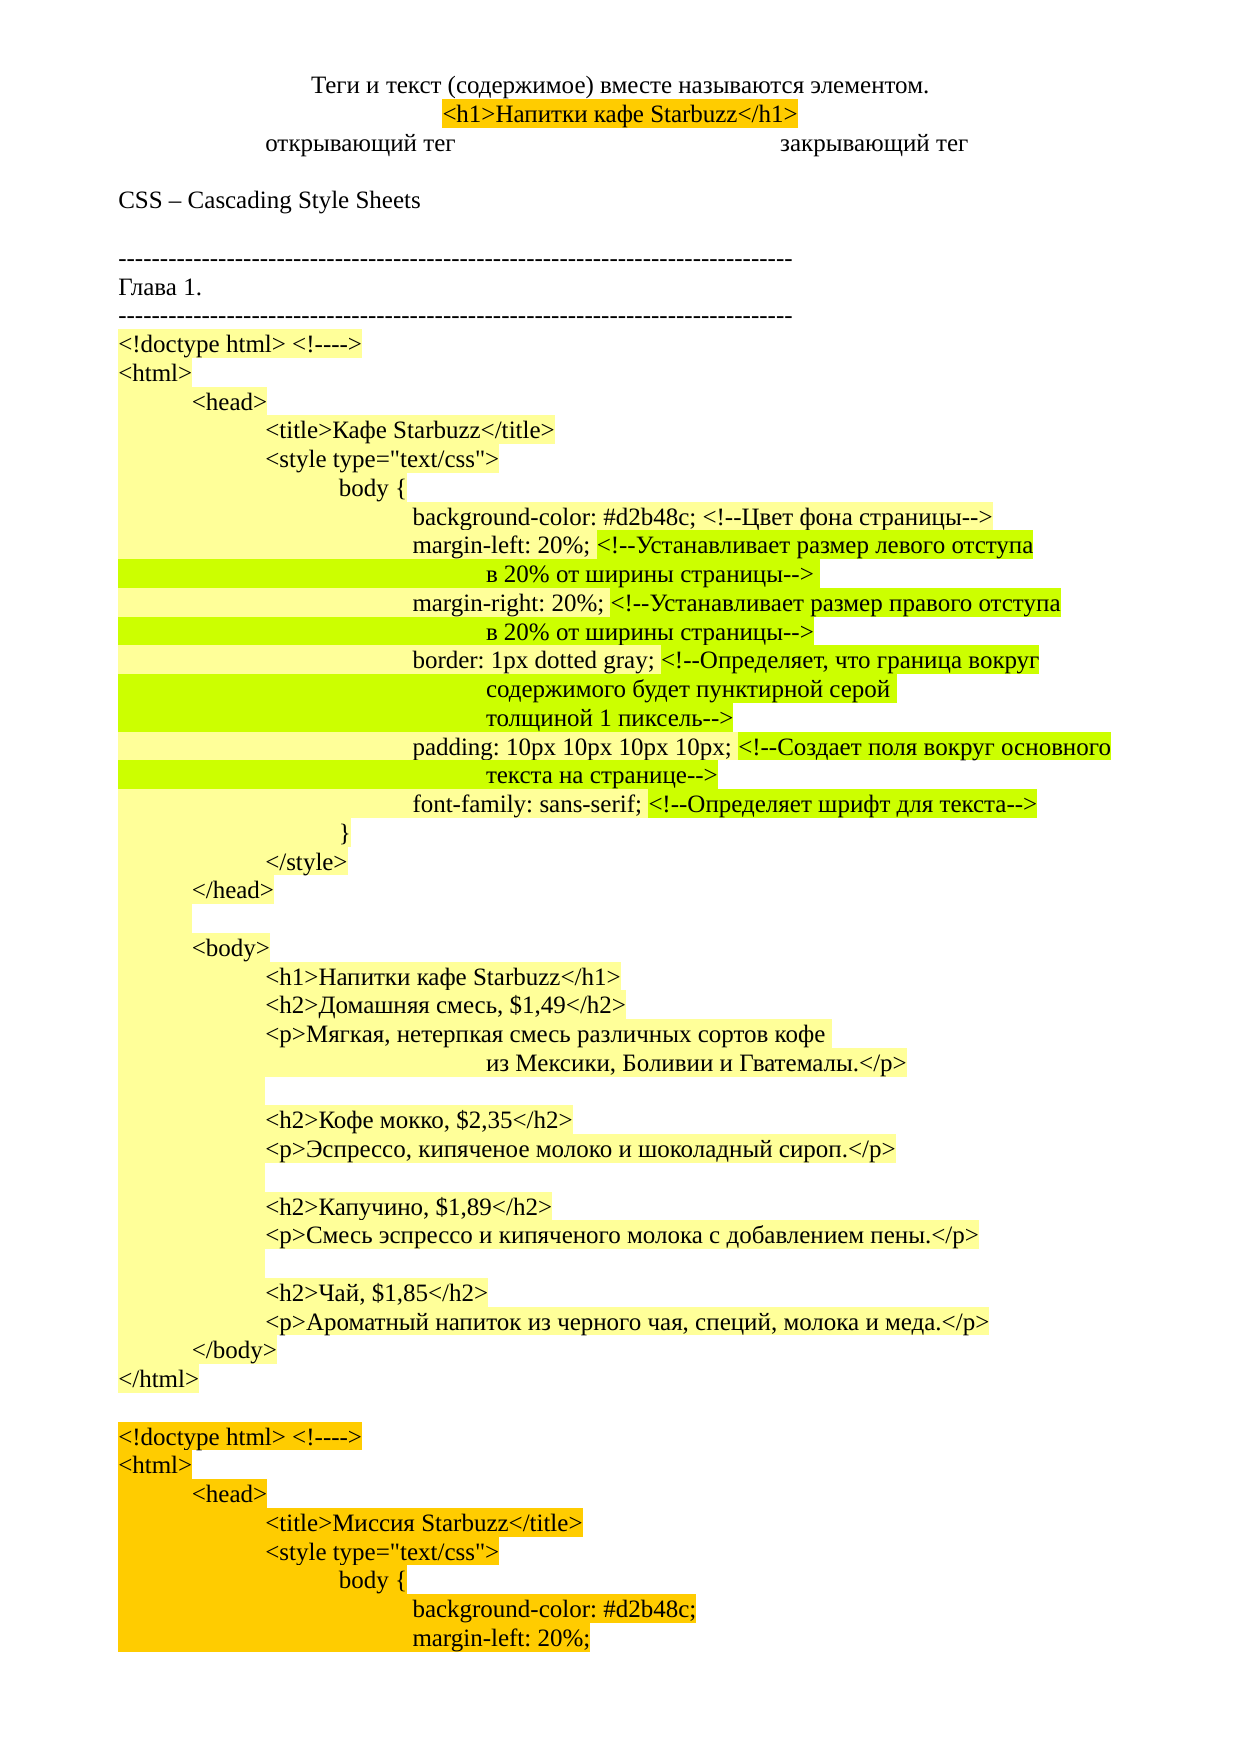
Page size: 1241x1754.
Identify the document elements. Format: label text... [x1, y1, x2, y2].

text <p>Ароматный напиток из черного чая, специй, молока и меда.</p> [118, 1307, 1122, 1335]
text <title>Миссия Starbuzz</title> [118, 1508, 1122, 1537]
text Теги и текст (содержимое) вместе называются элементом. [118, 70, 1122, 99]
text background-color: #d2b48c; [118, 1594, 1122, 1623]
text <head> [118, 1479, 1122, 1508]
text <h2>Домашняя смесь, $1,49</h2> [118, 990, 1122, 1019]
text из Мексики, Боливии и Гватемалы.</p> [118, 1048, 1122, 1077]
text <style type="text/css"> [118, 1537, 1122, 1565]
text в 20% от ширины страницы--> [118, 559, 1122, 588]
text <html> [118, 358, 1122, 387]
text открывающий тег закрывающий тег [118, 128, 1122, 157]
text <title>Кафе Starbuzz</title> [118, 415, 1122, 444]
text <style type="text/css"> [118, 444, 1122, 473]
text CSS – Cascading Style Sheets [118, 185, 1122, 214]
text font-family: sans-serif; <!--Определяет шрифт для текста--> [118, 789, 1122, 818]
text <head> [118, 387, 1122, 415]
text margin-right: 20%; <!--Устанавливает размер правого отступа [118, 588, 1122, 617]
text background-color: #d2b48c; <!--Цвет фона страницы--> [118, 502, 1122, 530]
text body { [118, 473, 1122, 502]
text <!doctype html> <!----> [118, 1422, 1122, 1450]
text толщиной 1 пиксель--> [118, 703, 1122, 732]
text margin-left: 20%; [118, 1623, 1122, 1652]
text </head> [118, 875, 1122, 904]
text <body> [118, 933, 1122, 962]
text } [118, 818, 1122, 847]
text --------------------------------------------------------------------------------- [118, 300, 1122, 329]
text </body> [118, 1335, 1122, 1364]
text <p>Смесь эспрессо и кипяченого молока с добавлением пены.</p> [118, 1220, 1122, 1249]
text <h2>Чай, $1,85</h2> [118, 1278, 1122, 1307]
text в 20% от ширины страницы--> [118, 617, 1122, 645]
text padding: 10px 10px 10px 10px; <!--Создает поля вокруг основного [118, 732, 1122, 760]
text <p>Мягкая, нетерпкая смесь различных сортов кофе [118, 1019, 1122, 1048]
text border: 1px dotted gray; <!--Определяет, что граница вокруг [118, 645, 1122, 674]
text </html> [118, 1364, 1122, 1393]
text </style> [118, 847, 1122, 875]
text margin-left: 20%; <!--Устанавливает размер левого отступа [118, 530, 1122, 559]
text Глава 1. [118, 272, 1122, 300]
text <html> [118, 1450, 1122, 1479]
text <p>Эспрессо, кипяченое молоко и шоколадный сироп.</p> [118, 1134, 1122, 1163]
text текста на странице--> [118, 760, 1122, 789]
text содержимого будет пунктирной серой [118, 674, 1122, 703]
text <!doctype html> <!----> [118, 329, 1122, 358]
text <h1>Напитки кафе Starbuzz</h1> [118, 962, 1122, 990]
text <h1>Напитки кафе Starbuzz</h1> [118, 99, 1122, 128]
text body { [118, 1565, 1122, 1594]
text <h2>Капучино, $1,89</h2> [118, 1192, 1122, 1220]
text <h2>Кофе мокко, $2,35</h2> [118, 1105, 1122, 1134]
text --------------------------------------------------------------------------------- [118, 243, 1122, 272]
